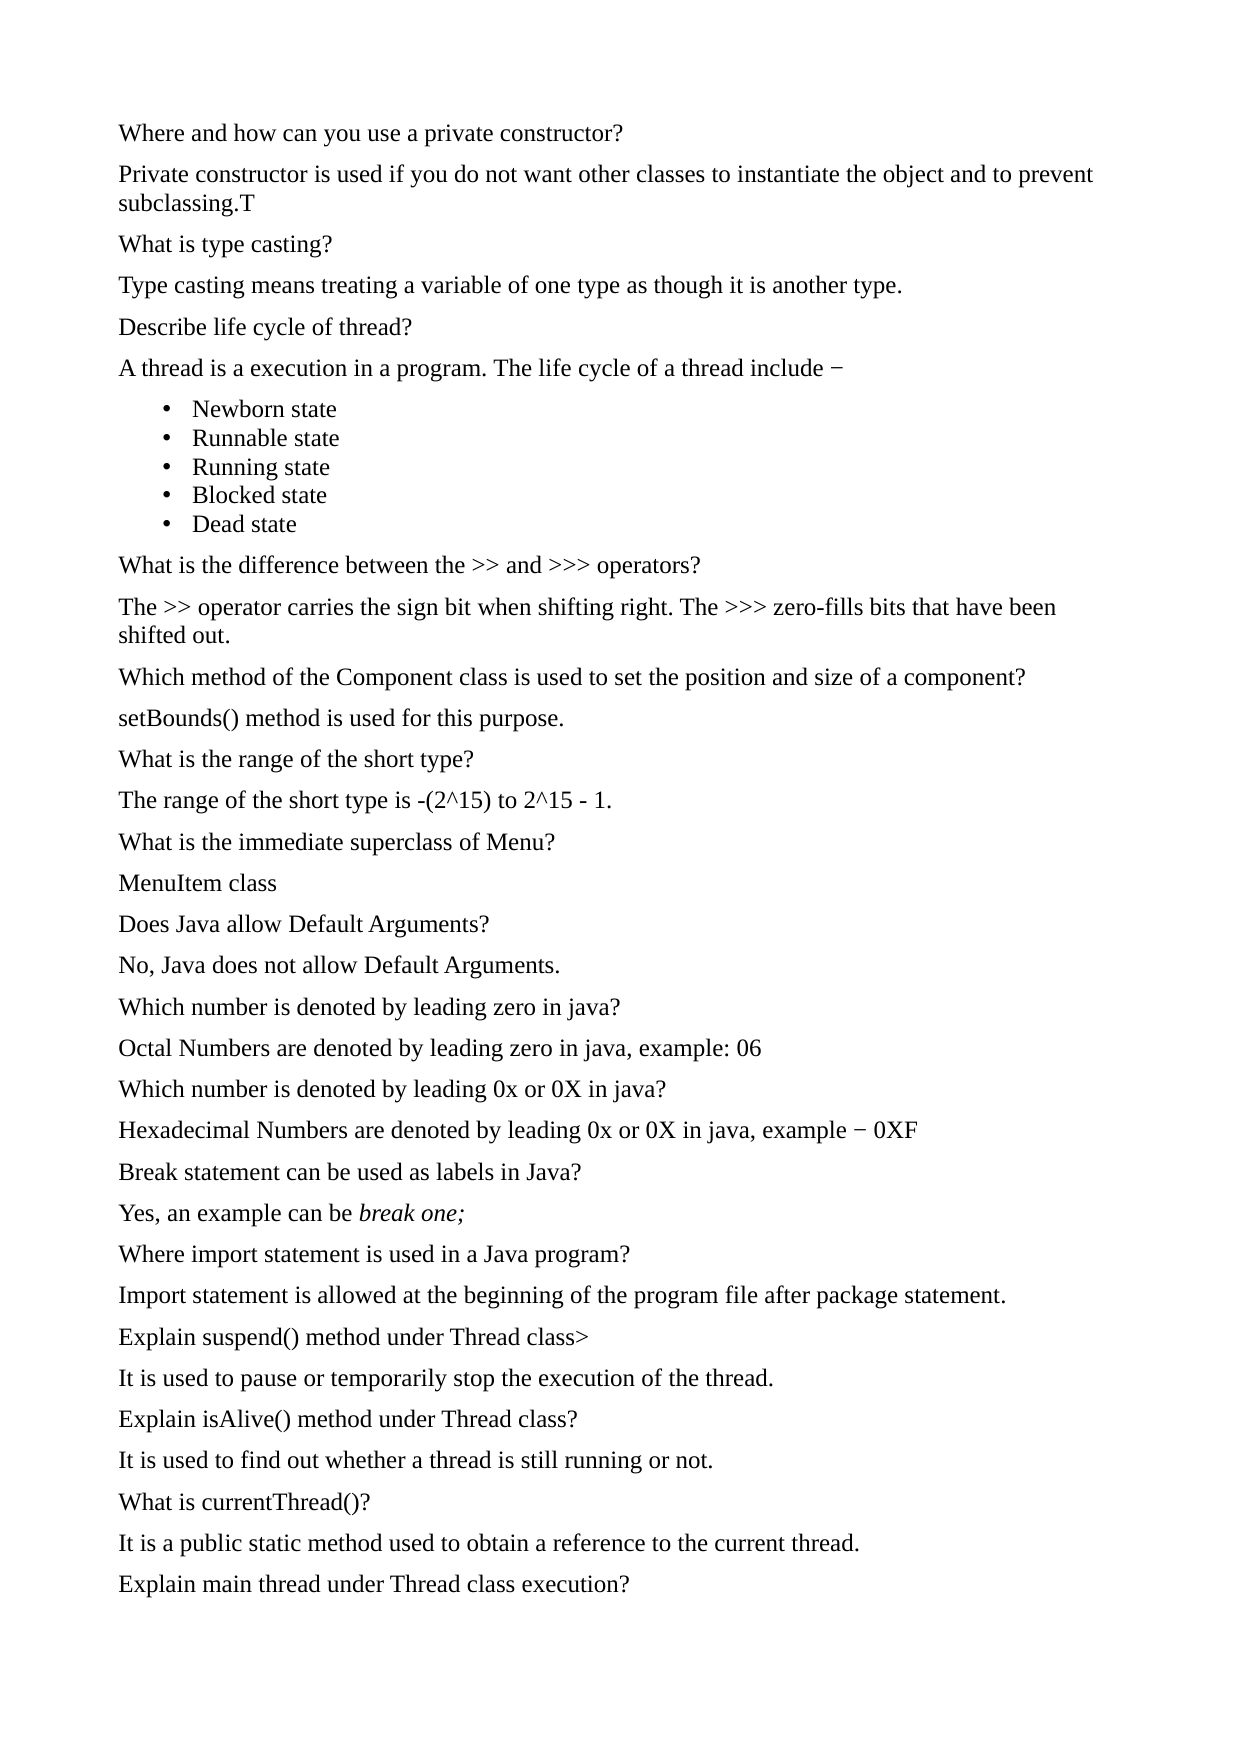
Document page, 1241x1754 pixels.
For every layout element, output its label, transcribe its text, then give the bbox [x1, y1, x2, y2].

text Yes, an example can be break one; [118, 1198, 1122, 1227]
text Which number is denoted by leading 0x or 0X in java? [118, 1074, 1122, 1103]
text What is the immediate superclass of Menu? [118, 827, 1122, 856]
text What is the range of the short type? [118, 744, 1122, 773]
list Dead state [162, 509, 1122, 538]
list Blocked state [162, 481, 1122, 509]
text Explain main thread under Thread class execution? [118, 1569, 1122, 1598]
text The range of the short type is -(2^15) to 2^15 - 1. [118, 786, 1122, 814]
text Break statement can be used as labels in Java? [118, 1157, 1122, 1186]
text Which method of the Component class is used to set the position and size of a component? [118, 662, 1122, 691]
text Import statement is allowed at the beginning of the program file after package statement. [118, 1281, 1122, 1309]
text Which number is denoted by leading zero in java? [118, 992, 1122, 1021]
text MenuItem class [118, 868, 1122, 897]
text setBounds() method is used for this purpose. [118, 703, 1122, 732]
text Where import statement is used in a Java program? [118, 1239, 1122, 1268]
list Newborn state [162, 394, 1122, 423]
text Describe life cycle of thread? [118, 312, 1122, 341]
text What is the difference between the >> and >>> operators? [118, 551, 1122, 579]
text No, Java does not allow Default Arguments. [118, 951, 1122, 979]
text Hexadecimal Numbers are denoted by leading 0x or 0X in java, example − 0XF [118, 1116, 1122, 1144]
text Type casting means treating a variable of one type as though it is another type. [118, 271, 1122, 299]
text Explain suspend() method under Thread class> [118, 1322, 1122, 1351]
text Private constructor is used if you do not want other classes to instantiate the object and to prevent subclassing.T [118, 159, 1122, 217]
text It is used to pause or temporarily stop the execution of the thread. [118, 1363, 1122, 1392]
list Running state [162, 452, 1122, 481]
list Runnable state [162, 423, 1122, 452]
text A thread is a execution in a program. The life cycle of a thread include − [118, 353, 1122, 382]
text Where and how can you use a private constructor? [118, 118, 1122, 147]
text What is currentThread()? [118, 1487, 1122, 1516]
text Does Java allow Default Arguments? [118, 909, 1122, 938]
text What is type casting? [118, 229, 1122, 258]
text It is a public static method used to obtain a reference to the current thread. [118, 1528, 1122, 1557]
text Octal Numbers are denoted by leading zero in java, example: 06 [118, 1033, 1122, 1062]
text It is used to find out whether a thread is still running or not. [118, 1446, 1122, 1474]
text The >> operator carries the sign bit when shifting right. The >>> zero-fills bits that have been shifted out. [118, 592, 1122, 649]
text Explain isAlive() method under Thread class? [118, 1404, 1122, 1433]
